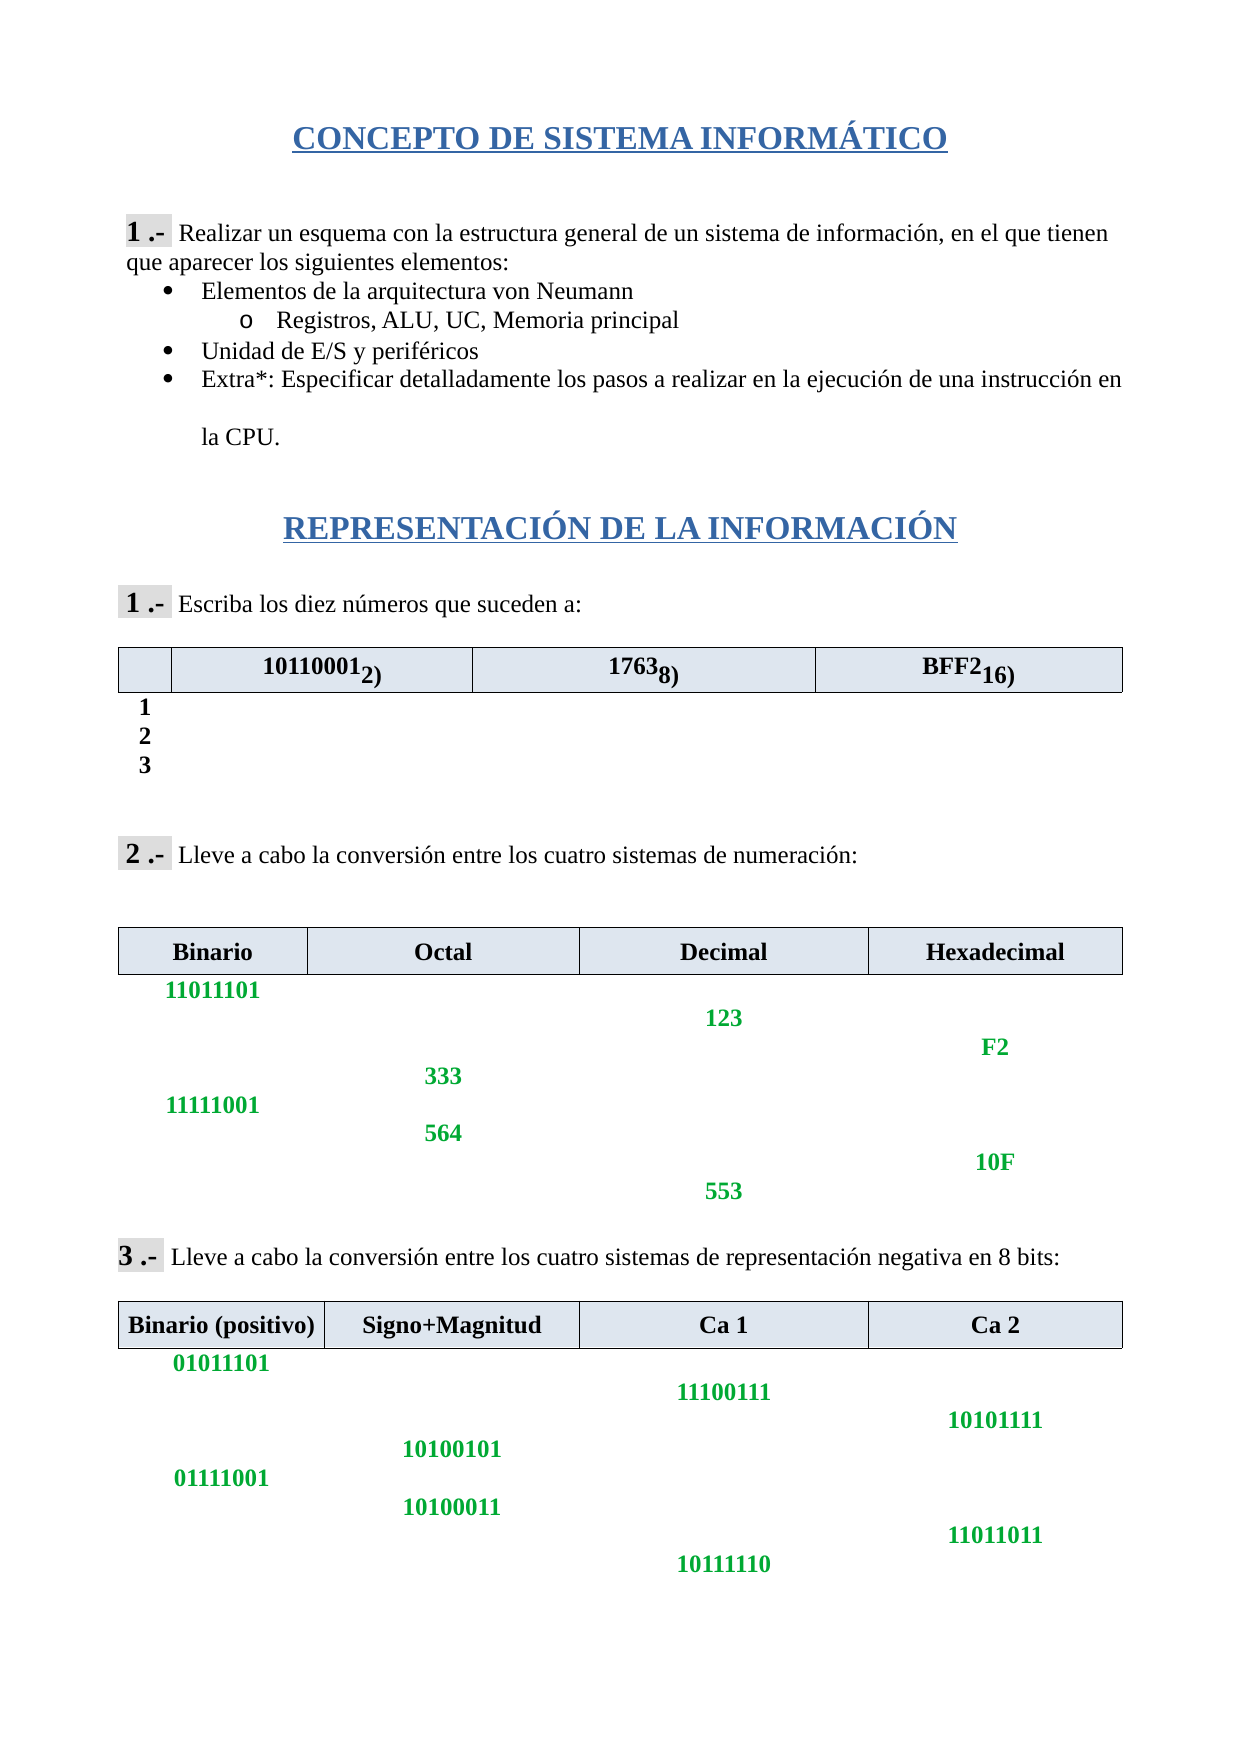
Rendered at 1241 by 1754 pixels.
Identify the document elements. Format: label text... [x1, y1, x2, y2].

table_header Hexadecimal [869, 928, 1122, 974]
table_header [119, 648, 171, 692]
table_cell [118, 1004, 307, 1032]
table_cell 11011011 [868, 1521, 1122, 1549]
table_cell 1 [118, 693, 172, 721]
table_cell [307, 1032, 579, 1061]
text CONCEPTO DE SISTEMA INFORMÁTICO [118, 118, 1122, 156]
table_cell [579, 1090, 868, 1118]
table_cell [325, 1463, 579, 1492]
table_cell 553 [579, 1176, 868, 1205]
table_cell 123 [579, 1004, 868, 1032]
table_cell [868, 1090, 1122, 1118]
table_cell [579, 1349, 868, 1377]
table_cell 3 [118, 750, 172, 779]
table_cell 01011101 [118, 1349, 324, 1377]
table_cell [868, 1119, 1122, 1147]
table_cell 10101111 [868, 1406, 1122, 1434]
table_cell [325, 1549, 579, 1578]
list Extra*: Especificar detalladamente los pasos a realizar en la ejecución de una instrucción en la CPU. [163, 364, 1122, 451]
table_cell [868, 1492, 1122, 1521]
text REPRESENTACIÓN DE LA INFORMACIÓN [118, 508, 1122, 547]
table_cell [118, 1147, 307, 1176]
table_cell 10100011 [325, 1492, 579, 1521]
table_cell [579, 1147, 868, 1176]
list Registros, ALU, UC, Memoria principal [238, 305, 1122, 336]
table_cell [579, 1119, 868, 1147]
table_cell [325, 1377, 579, 1406]
table_cell [868, 1377, 1122, 1406]
list Elementos de la arquitectura von Neumann [163, 276, 1122, 305]
table_cell [579, 1061, 868, 1090]
table_cell [118, 1549, 324, 1578]
table_header Binario (positivo) [119, 1302, 324, 1347]
table_cell 333 [307, 1061, 579, 1090]
text 1 .- Realizar un esquema con la estructura general de un sistema de información, en el que tienen que aparecer los siguientes elementos: [126, 214, 1122, 276]
table_cell [118, 1119, 307, 1147]
table_cell [325, 1406, 579, 1434]
text 3 .- Lleve a cabo la conversión entre los cuatro sistemas de representación negativa en 8 bits: [118, 1238, 1122, 1272]
table_cell [118, 1061, 307, 1090]
list Unidad de E/S y periféricos [163, 336, 1122, 364]
table_cell [118, 1521, 324, 1549]
table_cell 01111001 [118, 1463, 324, 1492]
table_header 101100012) [172, 648, 472, 692]
table_cell [172, 693, 472, 721]
table_header Octal [308, 928, 579, 974]
table_cell 2 [118, 721, 172, 750]
table_cell [172, 750, 472, 779]
table_cell [579, 1434, 868, 1463]
table_cell [815, 750, 1122, 779]
table_cell [118, 1434, 324, 1463]
table_cell [579, 1492, 868, 1521]
table_cell [868, 975, 1122, 1003]
table_cell [868, 1463, 1122, 1492]
table_cell [579, 1463, 868, 1492]
table_cell [579, 1521, 868, 1549]
table_cell 10F [868, 1147, 1122, 1176]
table_cell [472, 693, 815, 721]
table_cell [307, 1090, 579, 1118]
table_cell [868, 1176, 1122, 1205]
table_cell [815, 721, 1122, 750]
table_header Ca 1 [580, 1302, 868, 1347]
table_cell [307, 1176, 579, 1205]
table_cell [118, 1406, 324, 1434]
table_cell 10111110 [579, 1549, 868, 1578]
table_cell 10100101 [325, 1434, 579, 1463]
table_cell [579, 1032, 868, 1061]
table_cell [307, 975, 579, 1003]
table_cell [118, 1492, 324, 1521]
table_cell [307, 1147, 579, 1176]
table_header BFF216) [816, 648, 1122, 692]
table_header Ca 2 [869, 1302, 1122, 1347]
table_cell [868, 1349, 1122, 1377]
table_cell F2 [868, 1032, 1122, 1061]
table_cell 11100111 [579, 1377, 868, 1406]
table_cell 11111001 [118, 1090, 307, 1118]
table_cell [118, 1377, 324, 1406]
table_cell [868, 1434, 1122, 1463]
table_cell [472, 750, 815, 779]
table_cell [868, 1061, 1122, 1090]
table_cell [579, 975, 868, 1003]
table_cell [325, 1349, 579, 1377]
text 1 .- Escriba los diez números que suceden a: [118, 585, 1122, 618]
table_header 17638) [473, 648, 815, 692]
table_cell [868, 1004, 1122, 1032]
table_header Signo+Magnitud [325, 1302, 579, 1347]
table_cell [579, 1406, 868, 1434]
table_cell [815, 693, 1122, 721]
table_cell [472, 721, 815, 750]
table_cell 11011101 [118, 975, 307, 1003]
table_cell [325, 1521, 579, 1549]
table_cell [868, 1549, 1122, 1578]
table_cell [118, 1032, 307, 1061]
table_header Binario [119, 928, 307, 974]
table_header Decimal [580, 928, 868, 974]
table_cell [172, 721, 472, 750]
text 2 .- Lleve a cabo la conversión entre los cuatro sistemas de numeración: [118, 836, 1122, 870]
table_cell 564 [307, 1119, 579, 1147]
table_cell [307, 1004, 579, 1032]
table_cell [118, 1176, 307, 1205]
